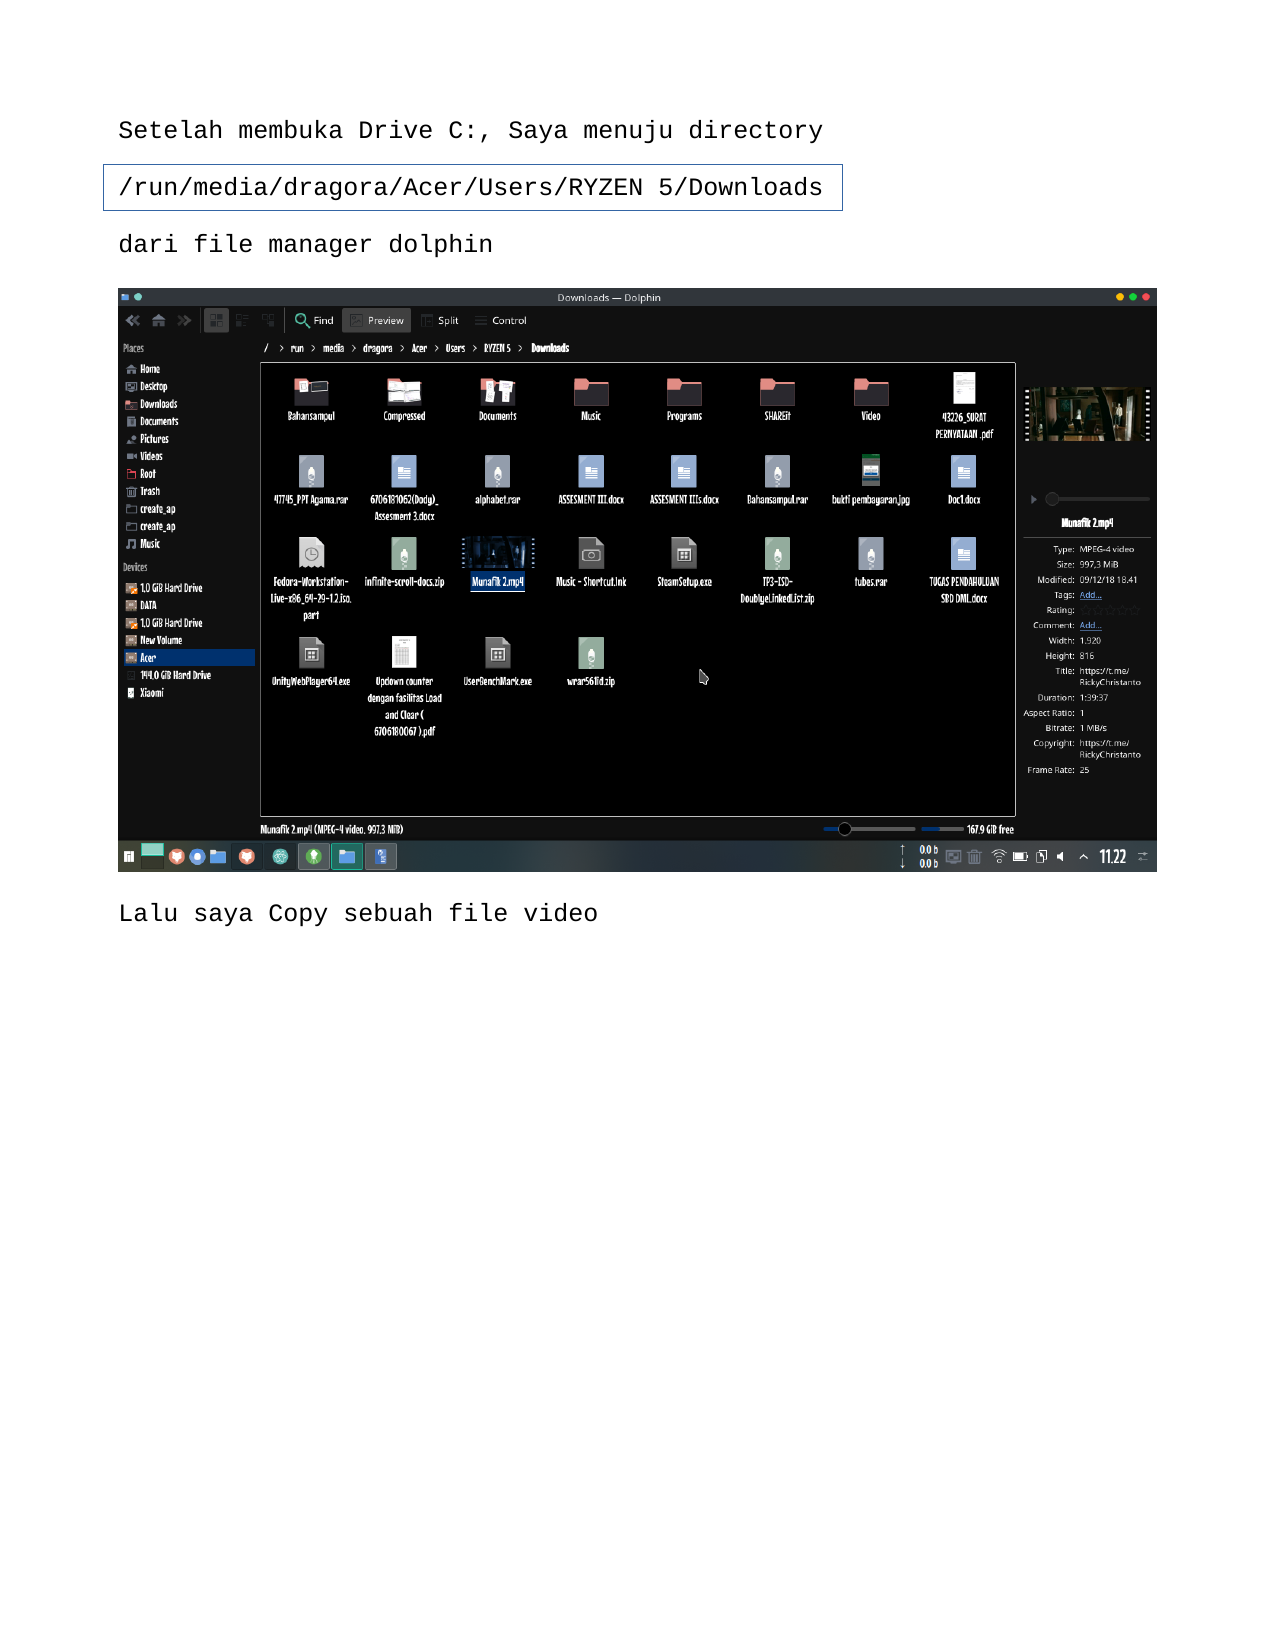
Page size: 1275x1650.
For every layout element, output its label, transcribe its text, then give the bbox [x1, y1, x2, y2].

text [843, 175, 1157, 203]
picture [118, 288, 1157, 872]
text Lalu saya Copy sebuah file video [118, 900, 1157, 929]
text dari file manager dolphin [118, 231, 1157, 260]
text Setelah membuka Drive C:, Saya menuju directory [118, 118, 1157, 146]
text /run/media/dragora/Acer/Users/RYZEN 5/Downloads [118, 175, 842, 203]
